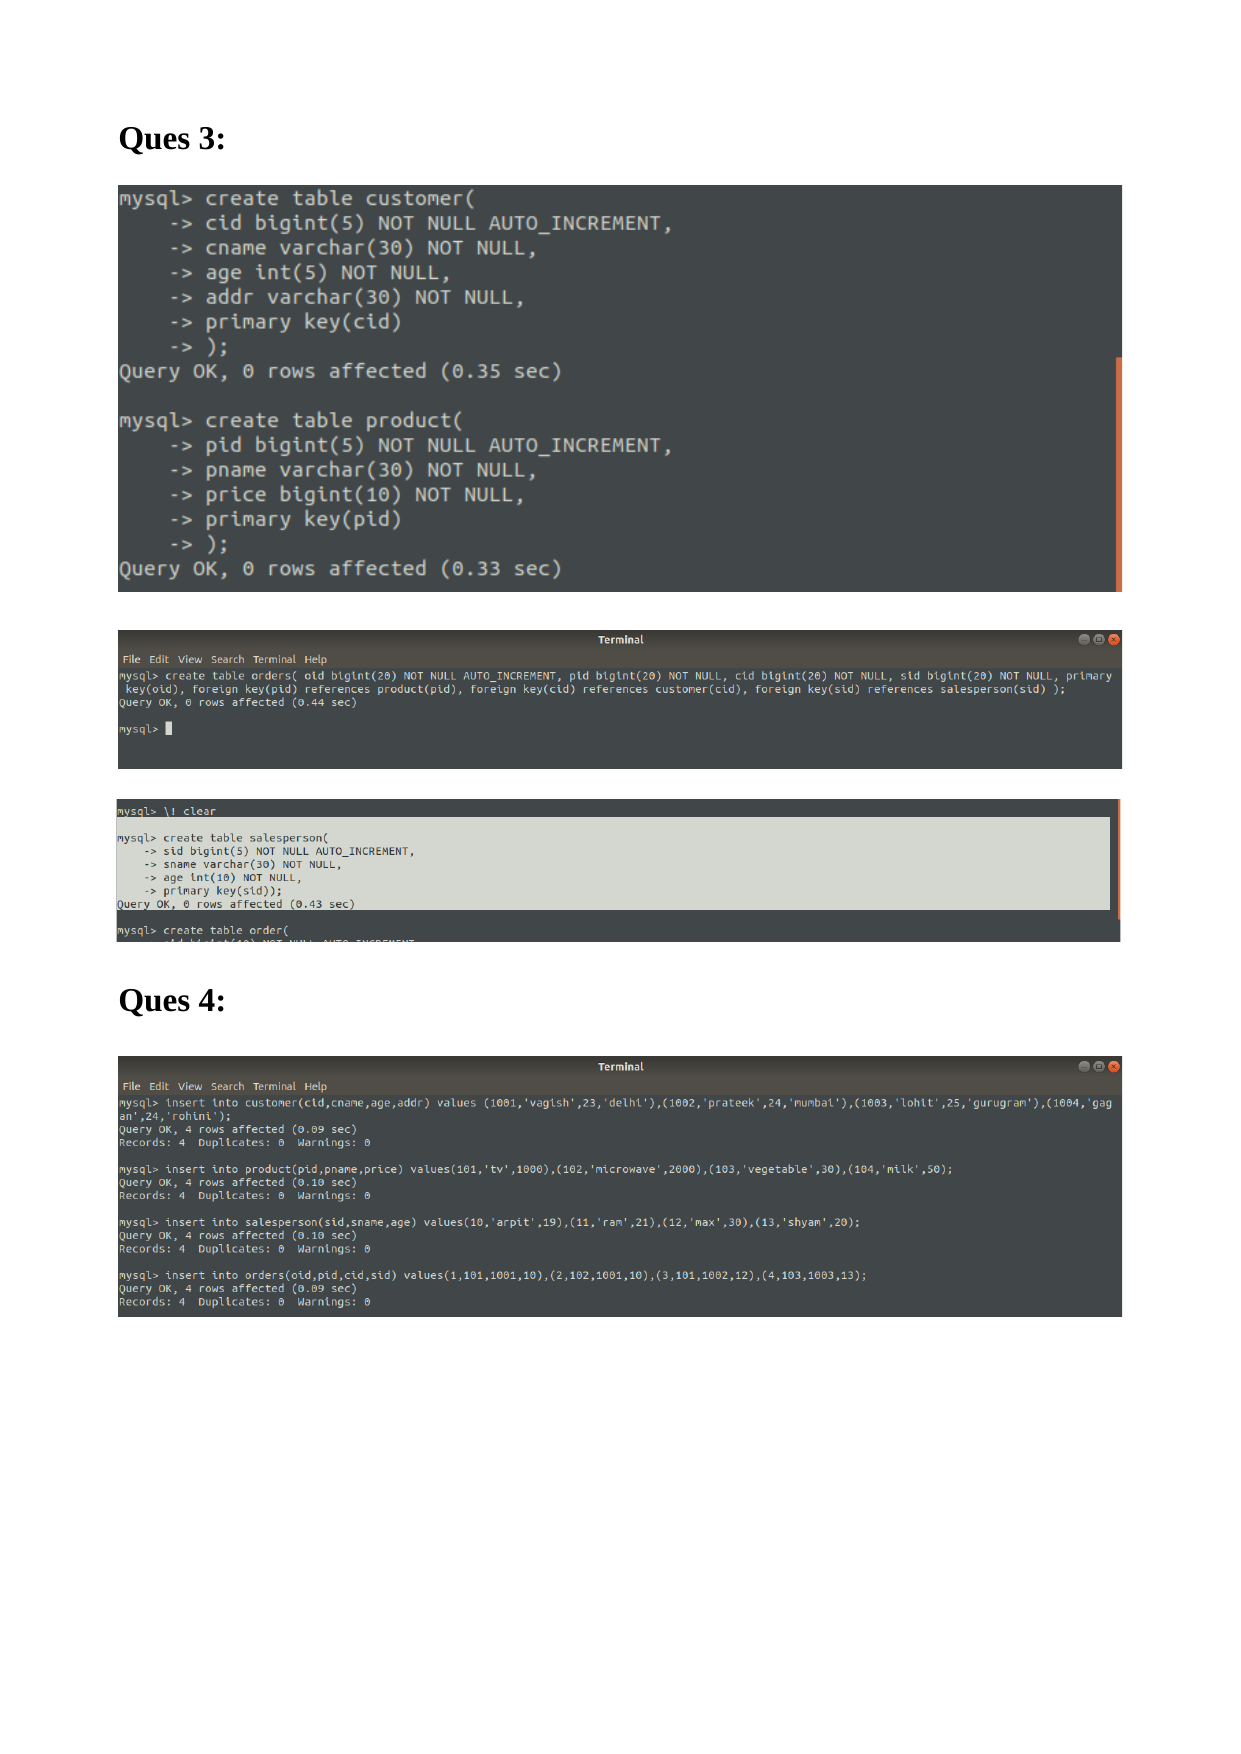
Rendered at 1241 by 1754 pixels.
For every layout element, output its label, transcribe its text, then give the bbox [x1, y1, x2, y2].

picture [118, 1056, 1123, 1317]
picture [118, 630, 1123, 769]
text Ques 4: [118, 980, 1122, 1018]
text Ques 3: [118, 118, 1122, 156]
picture [118, 185, 1123, 592]
picture [116, 799, 1121, 942]
